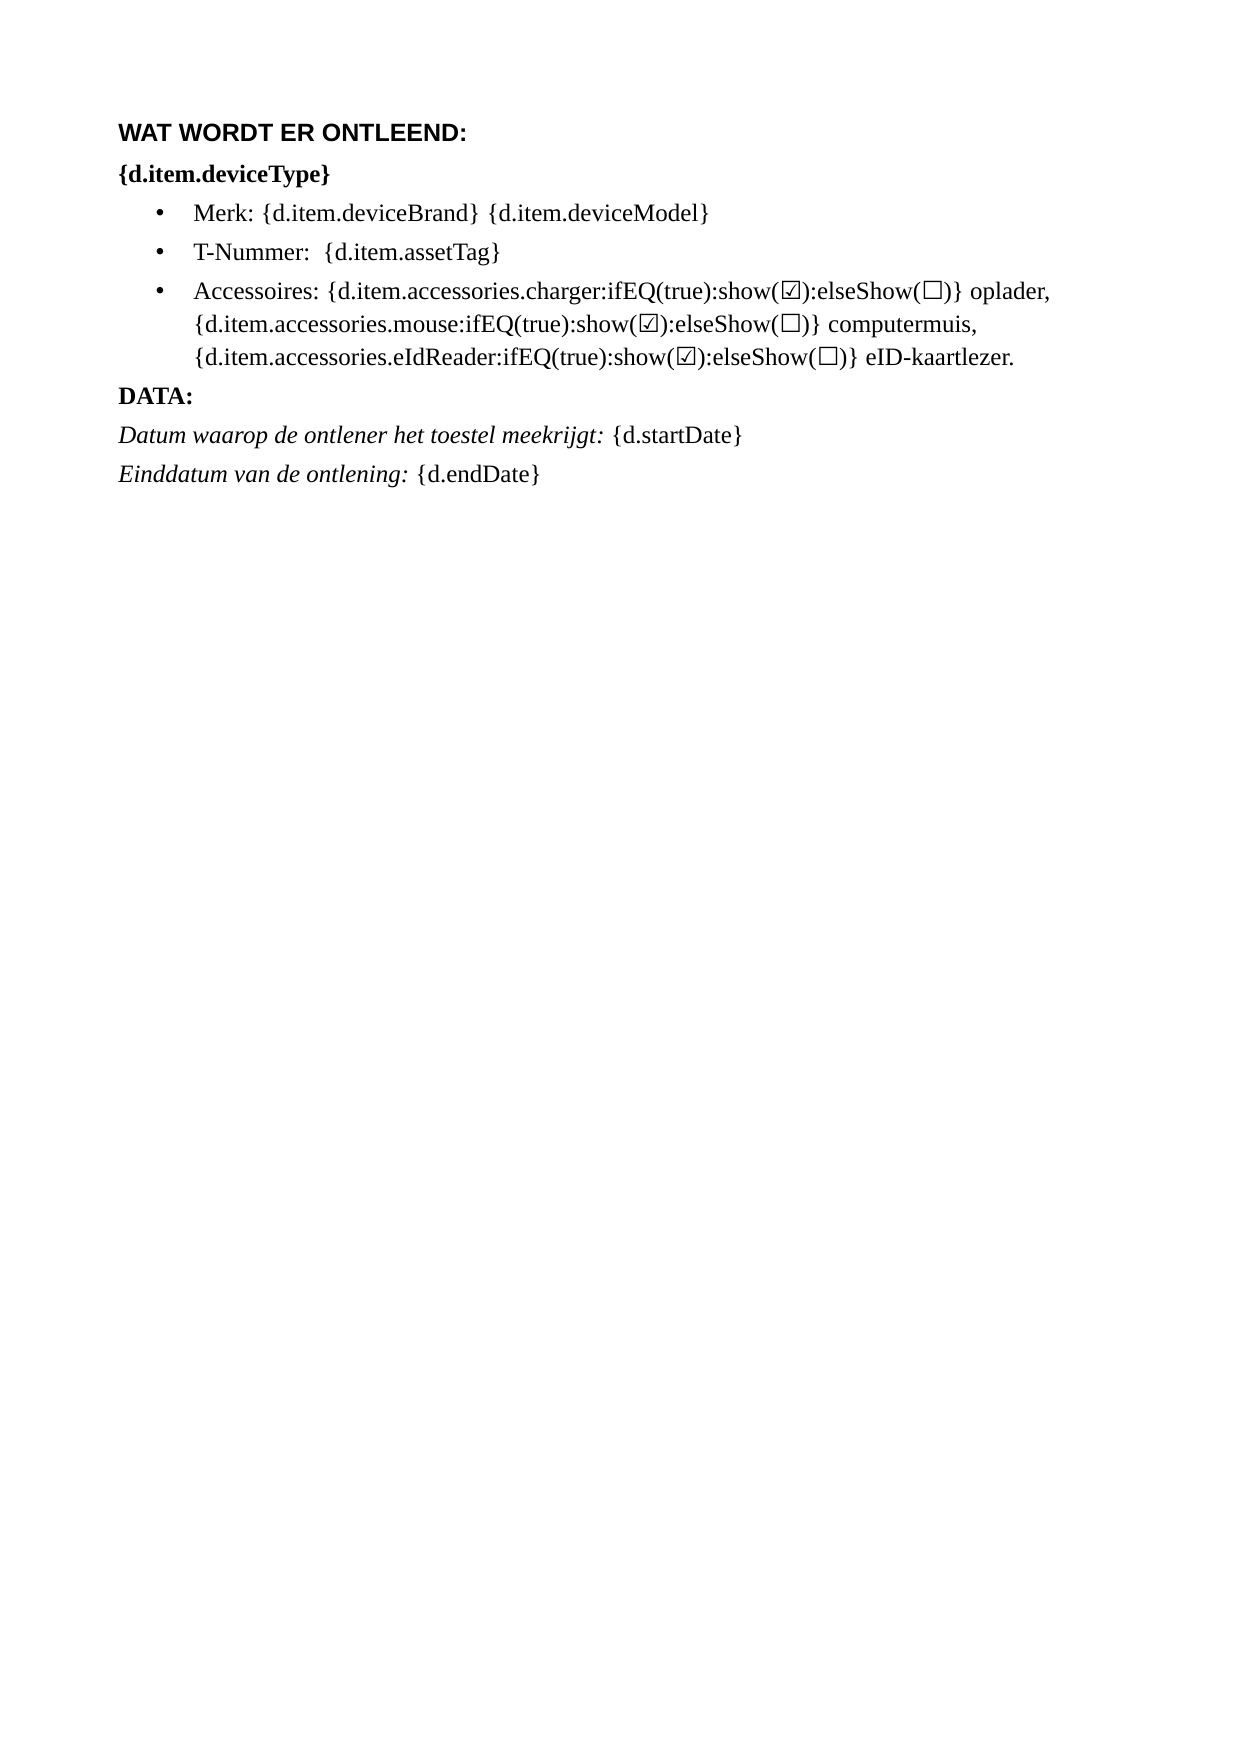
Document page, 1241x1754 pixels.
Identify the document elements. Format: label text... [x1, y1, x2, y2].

text DATA: [118, 381, 1122, 410]
list Accessoires: {d.item.accessories.charger:ifEQ(true):show(☑):elseShow(☐)} oplader, {d.item.accessories.mouse:ifEQ(true):show(☑):elseShow(☐)} computermuis, {d.item.accessories.eIdReader:ifEQ(true):show(☑):elseShow(☐)} eID-kaartlezer. [156, 276, 1122, 371]
text Datum waarop de ontlener het toestel meekrijgt: {d.startDate} [118, 420, 1122, 449]
list T-Nummer: {d.item.assetTag} [156, 237, 1122, 266]
text Einddatum van de ontlening: {d.endDate} [118, 459, 1122, 488]
text {d.item.deviceType} [118, 159, 1122, 188]
subtitle WAT WORDT ER ONTLEEND: [118, 118, 1122, 147]
list Merk: {d.item.deviceBrand} {d.item.deviceModel} [156, 198, 1122, 227]
